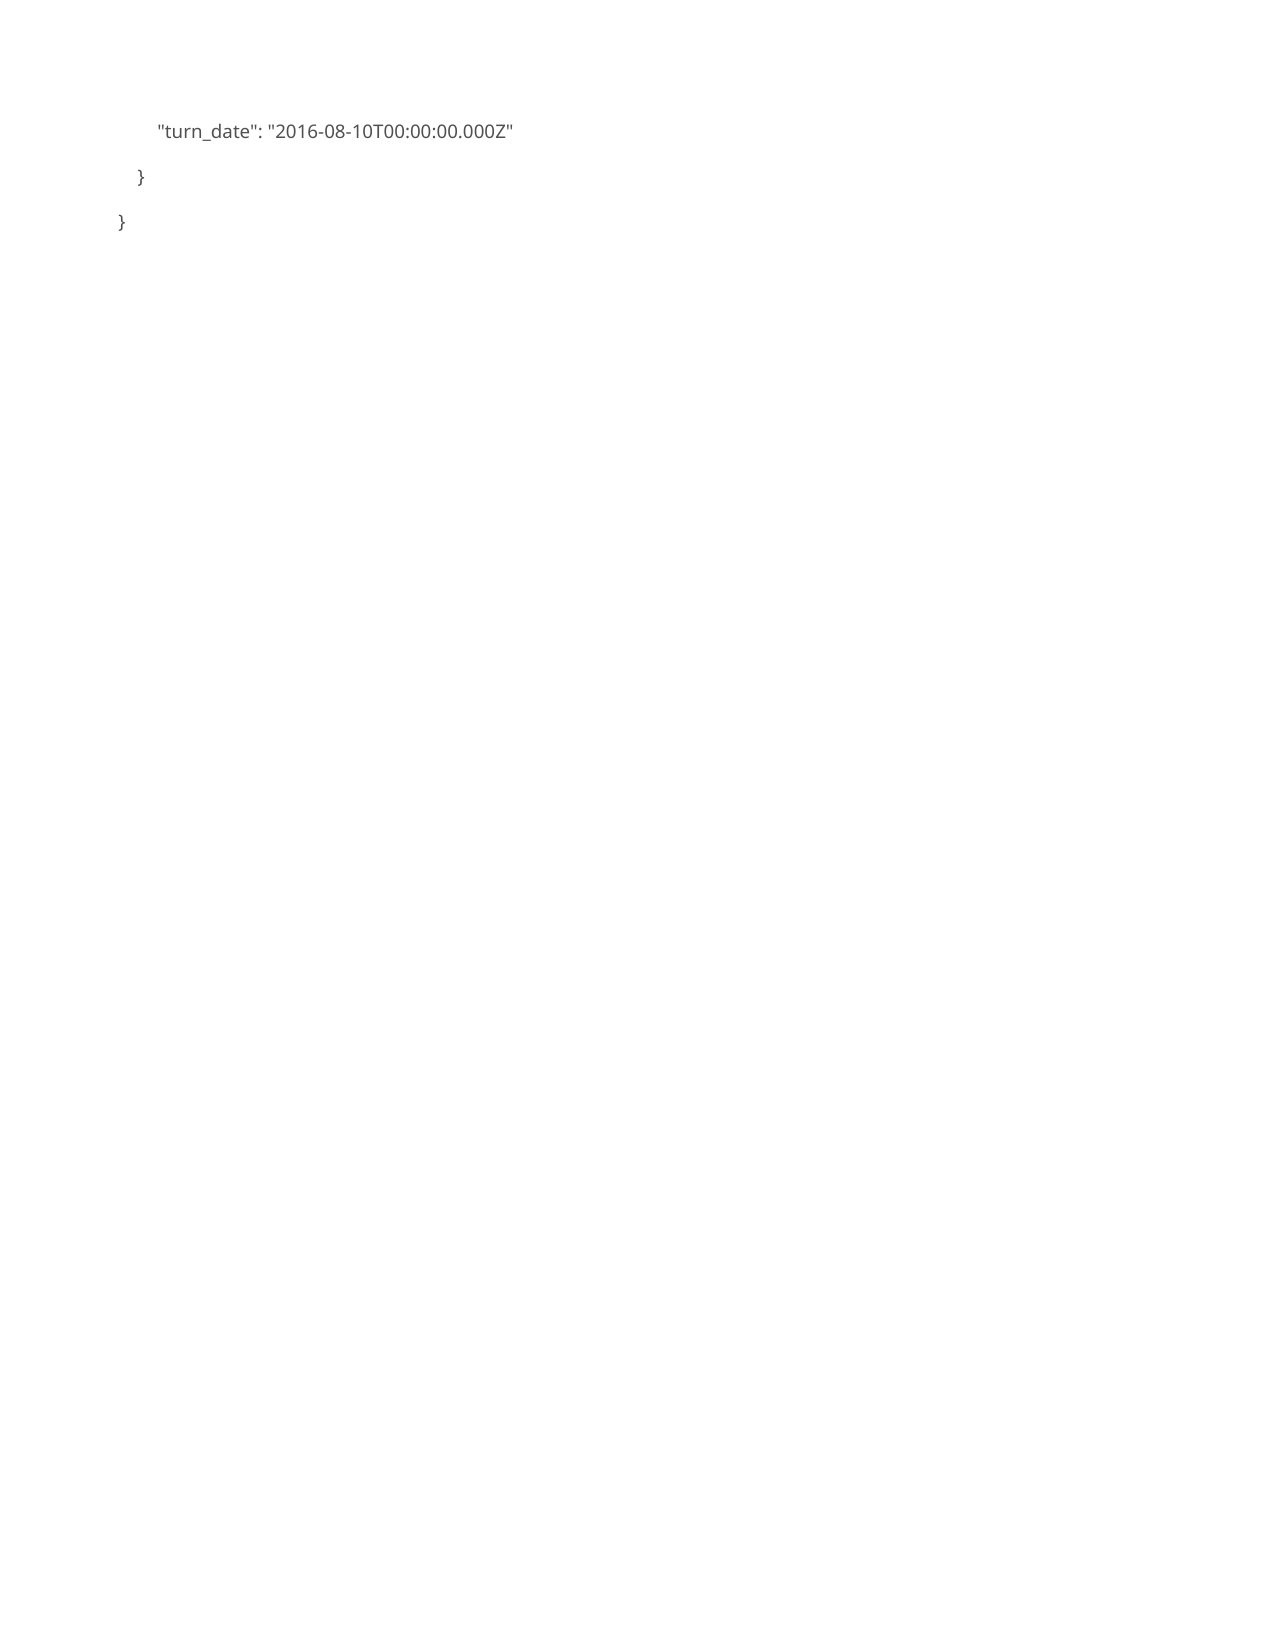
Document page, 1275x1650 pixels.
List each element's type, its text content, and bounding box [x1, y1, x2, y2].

text } [118, 163, 1157, 189]
text "turn_date": "2016-08-10T00:00:00.000Z" [118, 118, 1157, 144]
text } [118, 208, 1157, 234]
